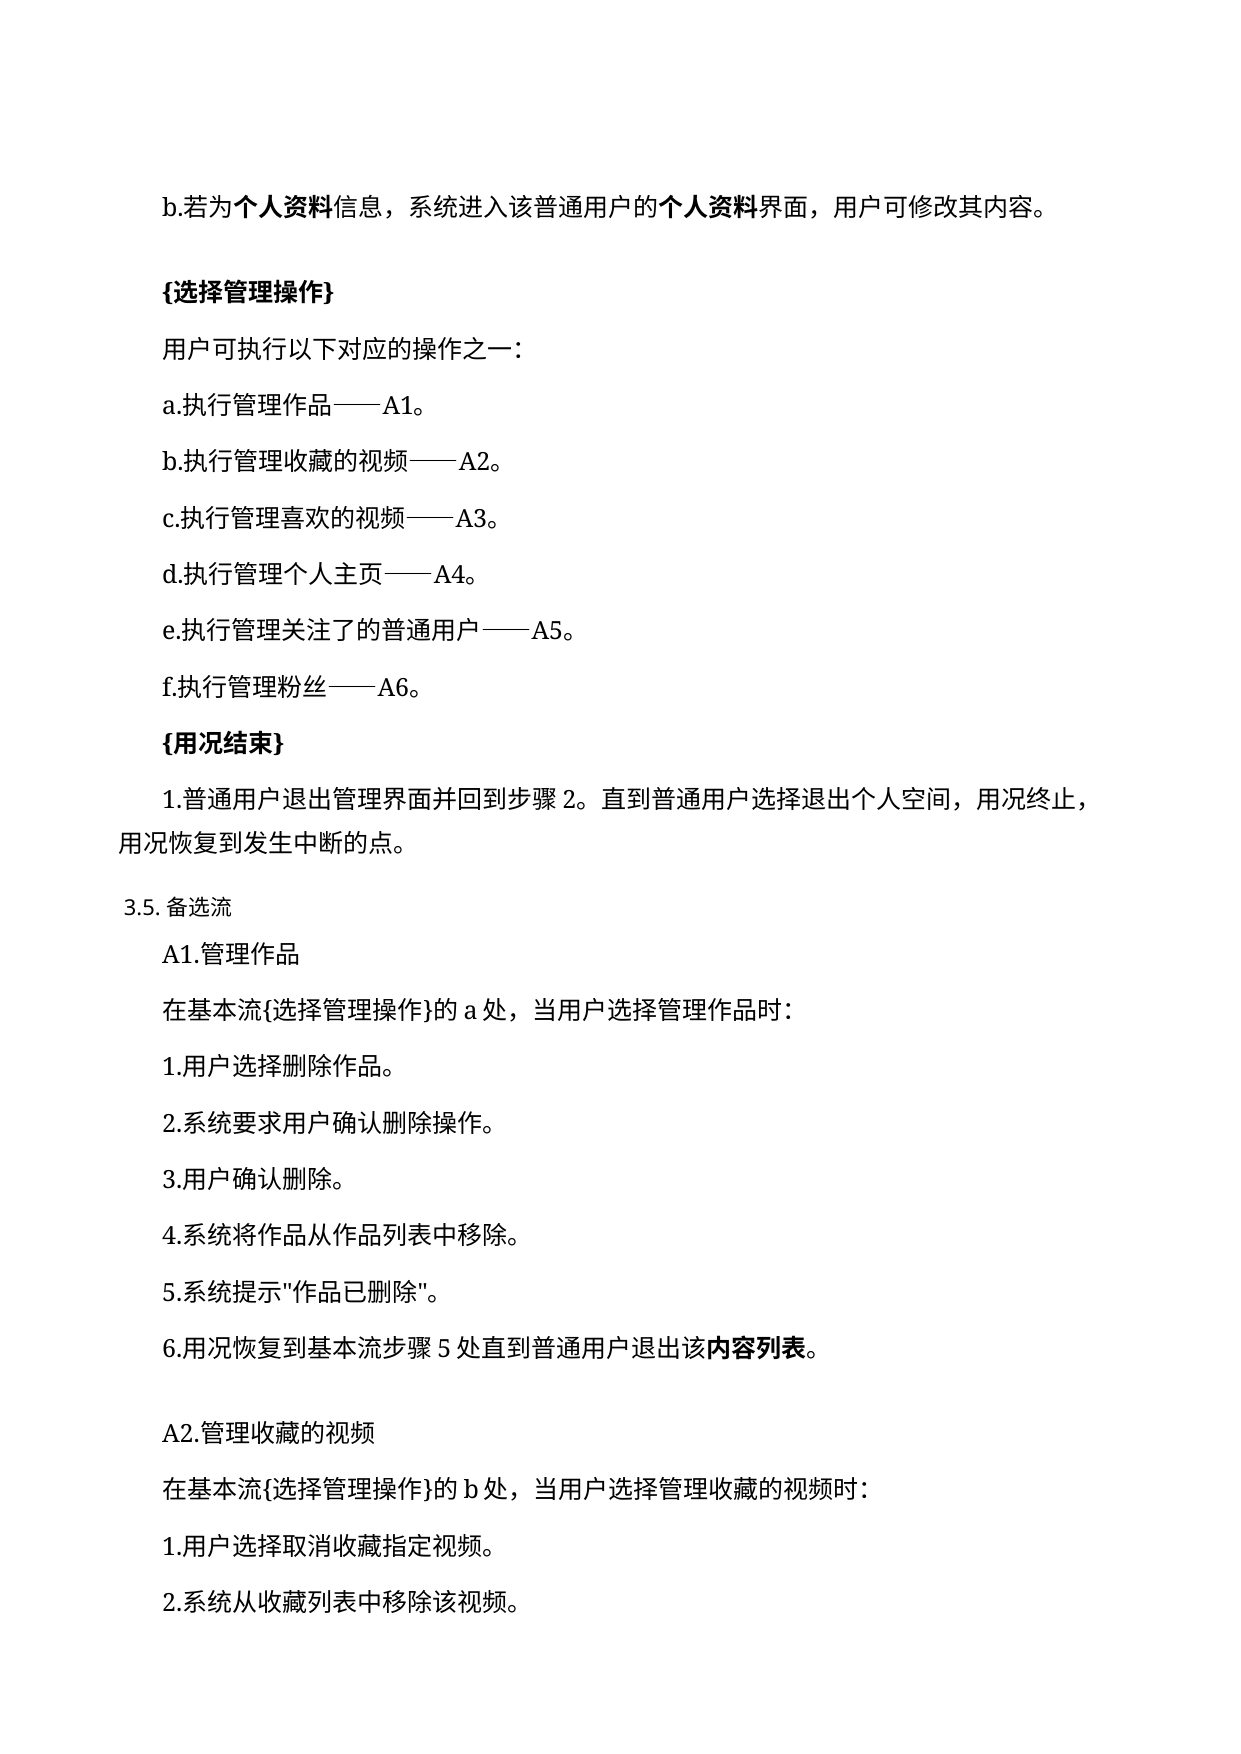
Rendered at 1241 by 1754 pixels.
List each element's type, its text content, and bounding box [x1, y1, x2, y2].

text d.执行管理个人主页——A4。 [118, 554, 1122, 591]
text 4.系统将作品从作品列表中移除。 [118, 1216, 1122, 1252]
text 1.用户选择取消收藏指定视频。 [118, 1526, 1122, 1563]
text 2.系统从收藏列表中移除该视频。 [118, 1583, 1122, 1619]
text A1.管理作品 [118, 934, 1122, 970]
text 1.用户选择删除作品。 [118, 1047, 1122, 1083]
text 用户可执行以下对应的操作之一： [118, 329, 1122, 365]
text 在基本流{选择管理操作}的b处，当用户选择管理收藏的视频时： [118, 1470, 1122, 1506]
subtitle 备选流 [118, 889, 1122, 921]
text 3.用户确认删除。 [118, 1159, 1122, 1196]
text 在基本流{选择管理操作}的a处，当用户选择管理作品时： [118, 990, 1122, 1027]
text 1.普通用户退出管理界面并回到步骤2。直到普通用户选择退出个人空间，用况终止，用况恢复到发生中断的点。 [118, 780, 1122, 859]
text 2.系统要求用户确认删除操作。 [118, 1103, 1122, 1139]
text b.执行管理收藏的视频——A2。 [118, 442, 1122, 478]
text a.执行管理作品——A1。 [118, 385, 1122, 422]
text {用况结束} [118, 723, 1122, 760]
text e.执行管理关注了的普通用户——A5。 [118, 611, 1122, 647]
text c.执行管理喜欢的视频——A3。 [118, 498, 1122, 534]
text f.执行管理粉丝——A6。 [118, 667, 1122, 703]
text {选择管理操作} [118, 273, 1122, 309]
text 6.用况恢复到基本流步骤5处直到普通用户退出该内容列表。 [118, 1328, 1122, 1365]
text b.若为个人资料信息，系统进入该普通用户的个人资料界面，用户可修改其内容。 [118, 188, 1122, 224]
text A2.管理收藏的视频 [118, 1414, 1122, 1450]
text 5.系统提示"作品已删除"。 [118, 1272, 1122, 1308]
